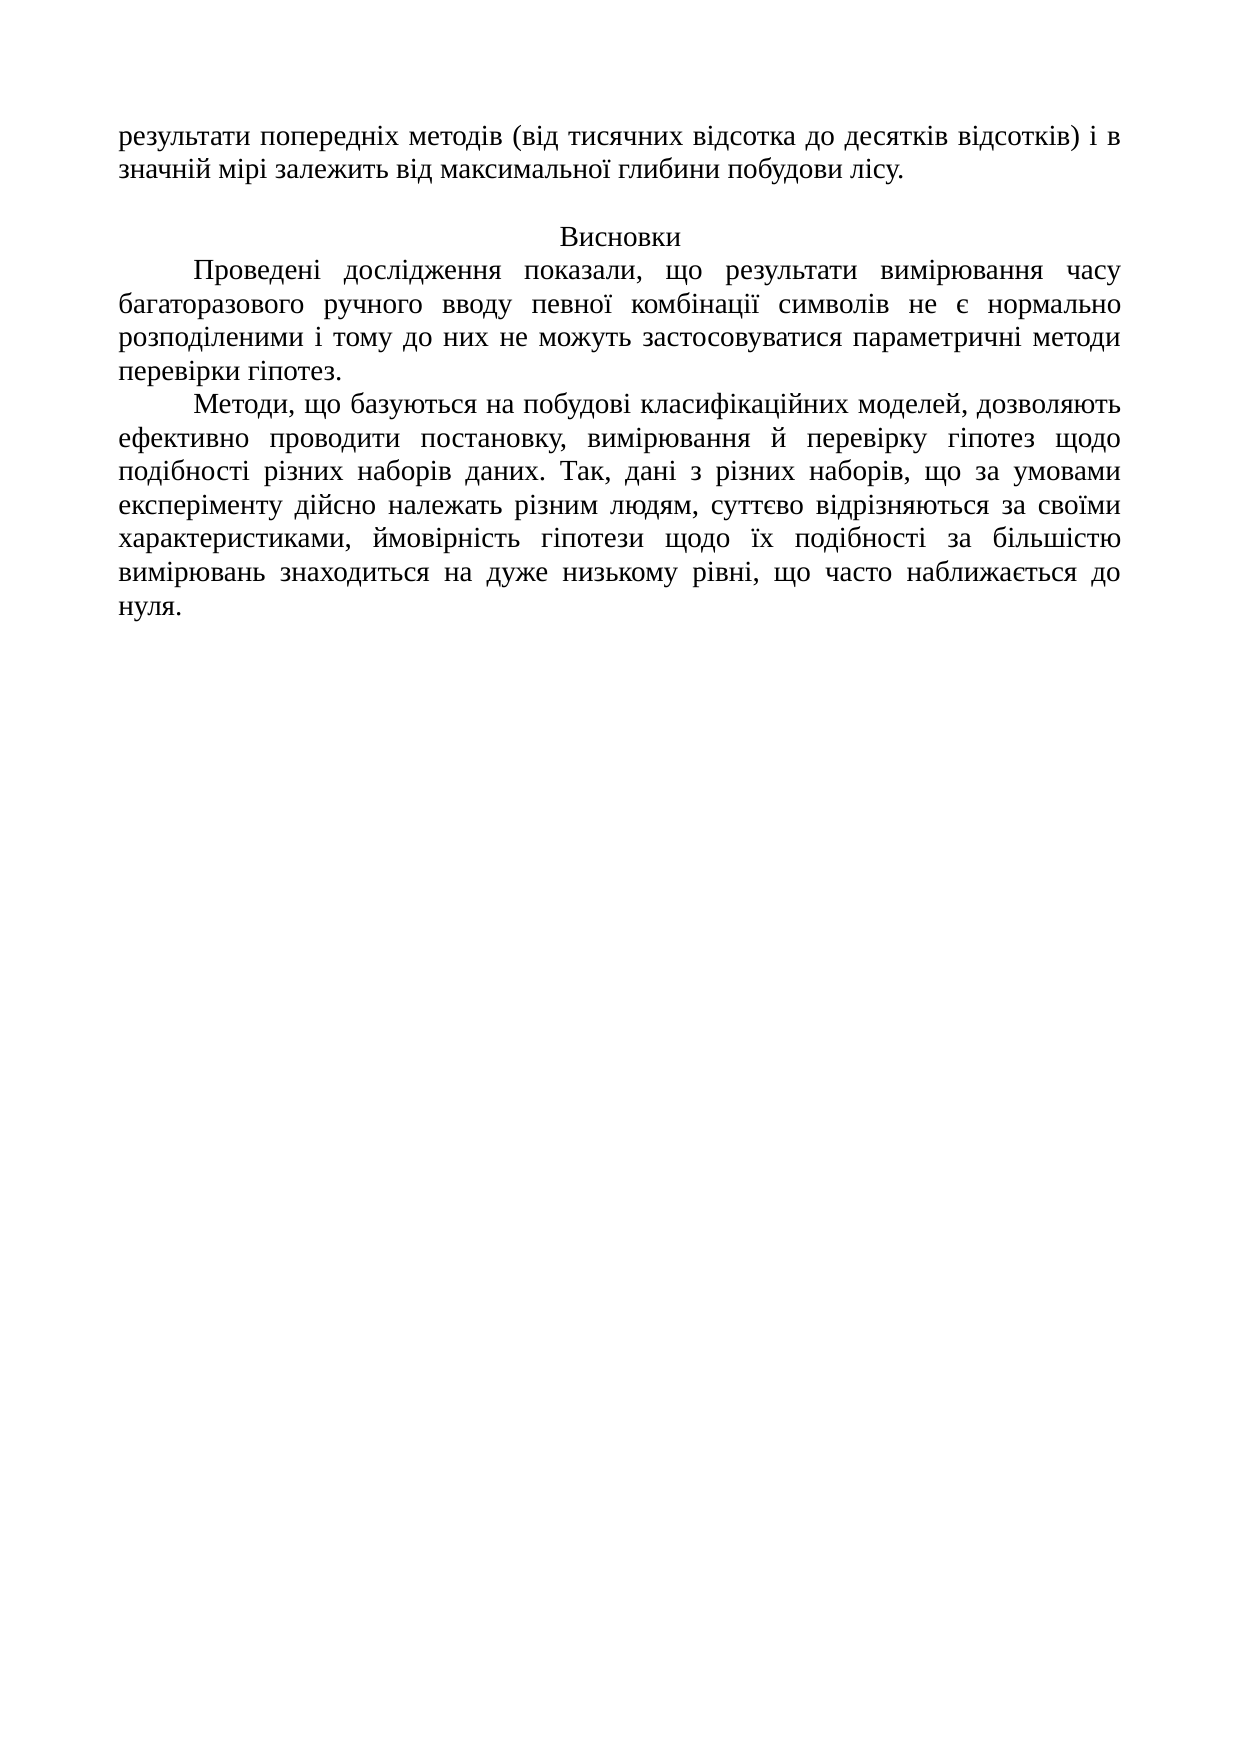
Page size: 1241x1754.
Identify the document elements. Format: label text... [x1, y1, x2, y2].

text результати попередніх методів (від тисячних відсотка до десятків відсотків) і в значній мірі залежить від максимальної глибини побудови лісу. [118, 118, 1122, 185]
text Проведені дослідження показали, що результати вимірювання часу багаторазового ручного вводу певної комбінації символів не є нормально розподіленими і тому до них не можуть застосовуватися параметричні методи перевірки гіпотез. [118, 252, 1122, 386]
text Висновки [118, 219, 1122, 252]
text Методи, що базуються на побудові класифікаційних моделей, дозволяють ефективно проводити постановку, вимірювання й перевірку гіпотез щодо подібності різних наборів даних. Так, дані з різних наборів, що за умовами експеріменту дійсно належать різним людям, суттєво відрізняються за своїми характеристиками, ймовірність гіпотези щодо їх подібності за більшістю вимірювань знаходиться на дуже низькому рівні, що часто наближається до нуля. [118, 386, 1122, 621]
